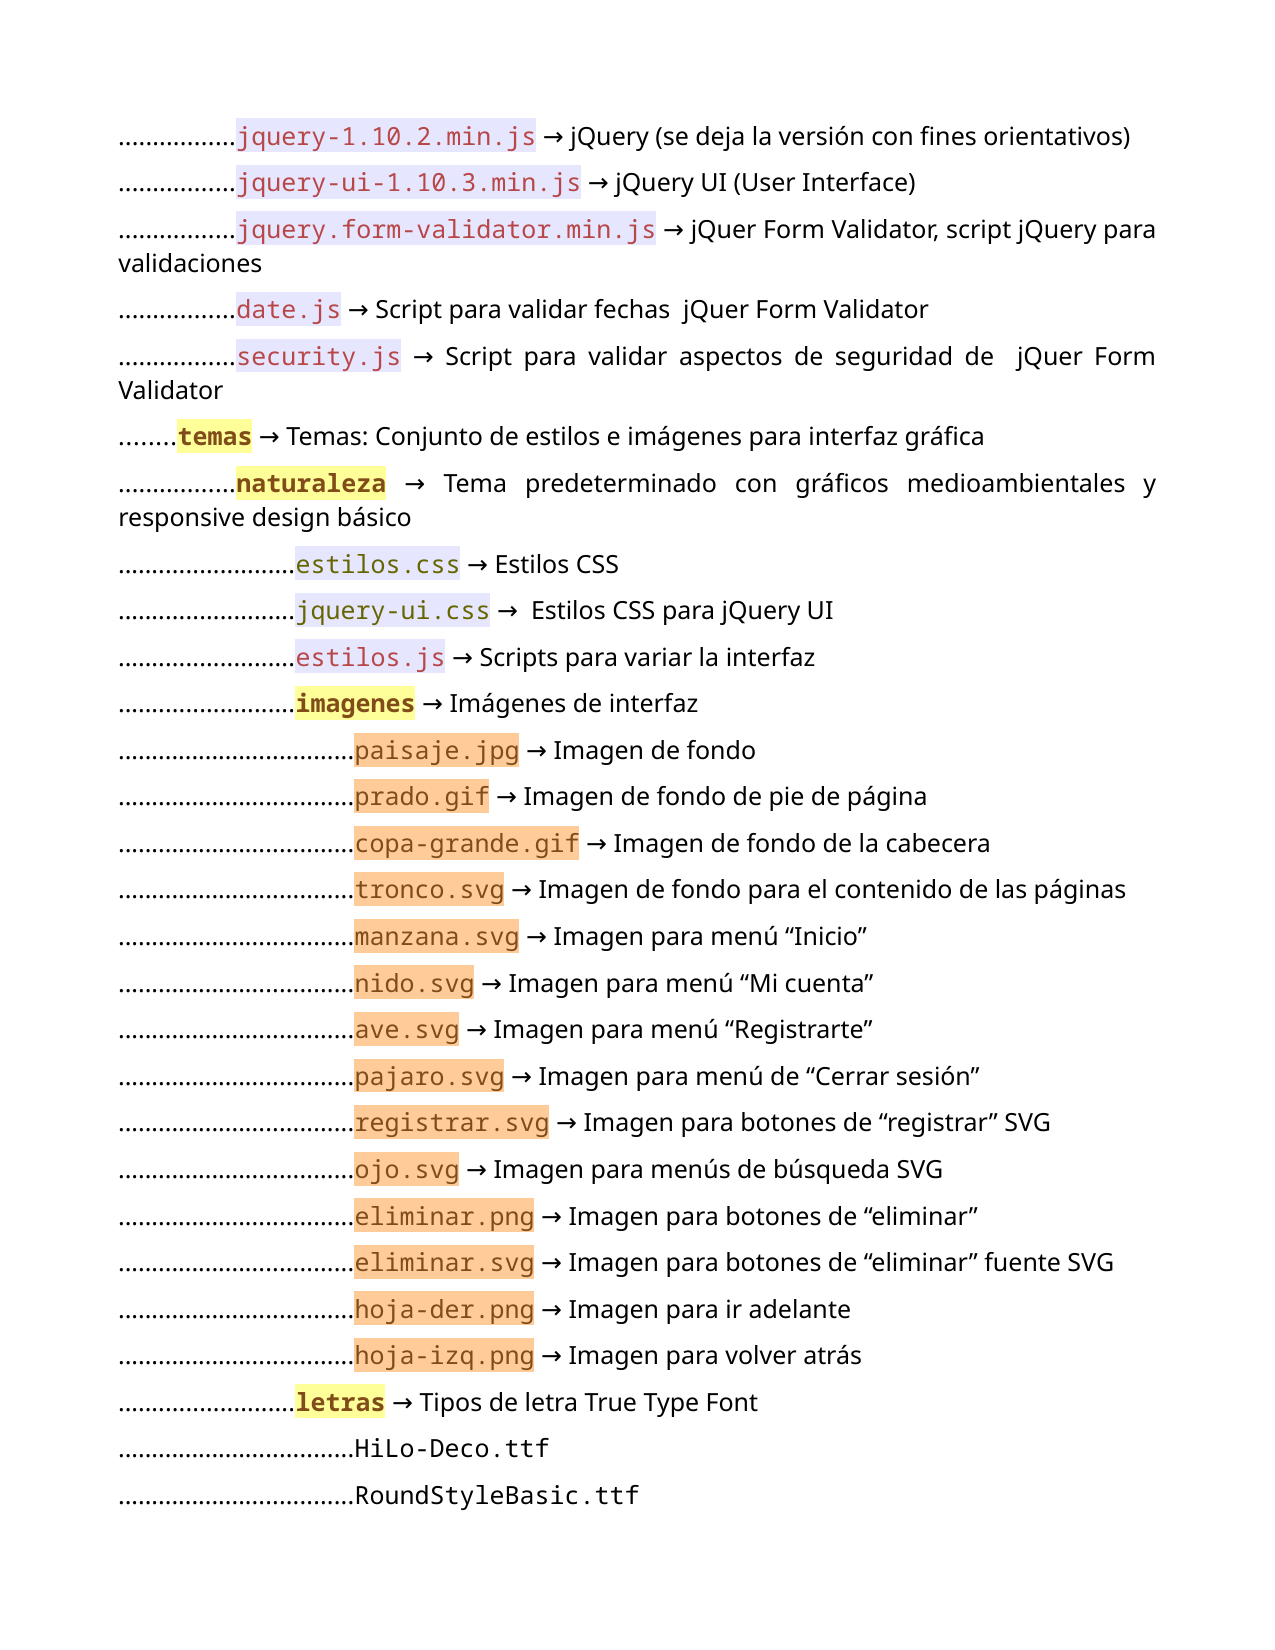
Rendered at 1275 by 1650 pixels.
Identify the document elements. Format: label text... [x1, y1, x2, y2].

text jquery-ui-1.10.3.min.js → jQuery UI (User Interface) [118, 165, 236, 199]
text jquery.form-validator.min.js → jQuer Form Validator, script jQuery para validaciones [118, 211, 1157, 279]
text jquery-ui-1.10.3.min.js → jQuery UI (User Interface) [581, 165, 1157, 199]
text manzana.svg → Imagen para menú “Inicio” [519, 919, 1157, 953]
text tronco.svg → Imagen de fondo para el contenido de las páginas [504, 872, 1157, 906]
text estilos.js → Scripts para variar la interfaz [445, 639, 1157, 673]
text hoja-izq.png → Imagen para volver atrás [118, 1338, 354, 1372]
text copa-grande.gif → Imagen de fondo de la cabecera [118, 826, 354, 860]
text hoja-der.png → Imagen para ir adelante [534, 1291, 1157, 1325]
text jquery-ui.css → Estilos CSS para jQuery UI [490, 593, 1157, 627]
text prado.gif → Imagen de fondo de pie de página [489, 779, 1157, 813]
text temas → Temas: Conjunto de estilos e imágenes para interfaz gráfica [118, 419, 177, 453]
text naturaleza → Tema predeterminado con gráficos medioambientales y responsive design básico [118, 466, 1157, 534]
text date.js → Script para validar fechas jQuer Form Validator [341, 292, 1157, 326]
text estilos.js → Scripts para variar la interfaz [118, 639, 295, 673]
text estilos.css → Estilos CSS [460, 546, 1157, 580]
text jquery-ui.css → Estilos CSS para jQuery UI [118, 593, 295, 627]
text letras → Tipos de letra True Type Font [118, 1384, 295, 1418]
text jquery-1.10.2.min.js → jQuery (se deja la versión con fines orientativos) [118, 118, 236, 152]
text imagenes → Imágenes de interfaz [118, 686, 295, 720]
text ojo.svg → Imagen para menús de búsqueda SVG [118, 1152, 354, 1186]
text date.js → Script para validar fechas jQuer Form Validator [118, 292, 236, 326]
text HiLo-Deco.ttf [118, 1431, 1157, 1465]
text RoundStyleBasic.ttf [118, 1477, 1157, 1512]
text ave.svg → Imagen para menú “Registrarte” [118, 1012, 354, 1046]
text registrar.svg → Imagen para botones de “registrar” SVG [549, 1105, 1157, 1139]
text nido.svg → Imagen para menú “Mi cuenta” [474, 965, 1157, 999]
text estilos.css → Estilos CSS [118, 546, 295, 580]
text imagenes → Imágenes de interfaz [415, 686, 1157, 720]
text temas → Temas: Conjunto de estilos e imágenes para interfaz gráfica [252, 419, 1157, 453]
text manzana.svg → Imagen para menú “Inicio” [118, 919, 354, 953]
text ave.svg → Imagen para menú “Registrarte” [459, 1012, 1157, 1046]
text copa-grande.gif → Imagen de fondo de la cabecera [579, 826, 1157, 860]
text pajaro.svg → Imagen para menú de “Cerrar sesión” [118, 1058, 1157, 1092]
text tronco.svg → Imagen de fondo para el contenido de las páginas [118, 872, 354, 906]
text hoja-izq.png → Imagen para volver atrás [534, 1338, 1157, 1372]
text registrar.svg → Imagen para botones de “registrar” SVG [118, 1105, 354, 1139]
text paisaje.jpg → Imagen de fondo [118, 732, 1157, 767]
text eliminar.png → Imagen para botones de “eliminar” [534, 1198, 1157, 1232]
text prado.gif → Imagen de fondo de pie de página [118, 779, 354, 813]
text eliminar.svg → Imagen para botones de “eliminar” fuente SVG [118, 1245, 354, 1279]
text nido.svg → Imagen para menú “Mi cuenta” [118, 965, 354, 999]
text security.js → Script para validar aspectos de seguridad de jQuer Form Validator [118, 338, 1157, 407]
text eliminar.png → Imagen para botones de “eliminar” [118, 1198, 354, 1232]
text letras → Tipos de letra True Type Font [385, 1384, 1157, 1418]
text ojo.svg → Imagen para menús de búsqueda SVG [459, 1152, 1157, 1186]
text hoja-der.png → Imagen para ir adelante [118, 1291, 354, 1325]
text eliminar.svg → Imagen para botones de “eliminar” fuente SVG [534, 1245, 1157, 1279]
text jquery-1.10.2.min.js → jQuery (se deja la versión con fines orientativos) [536, 118, 1157, 152]
